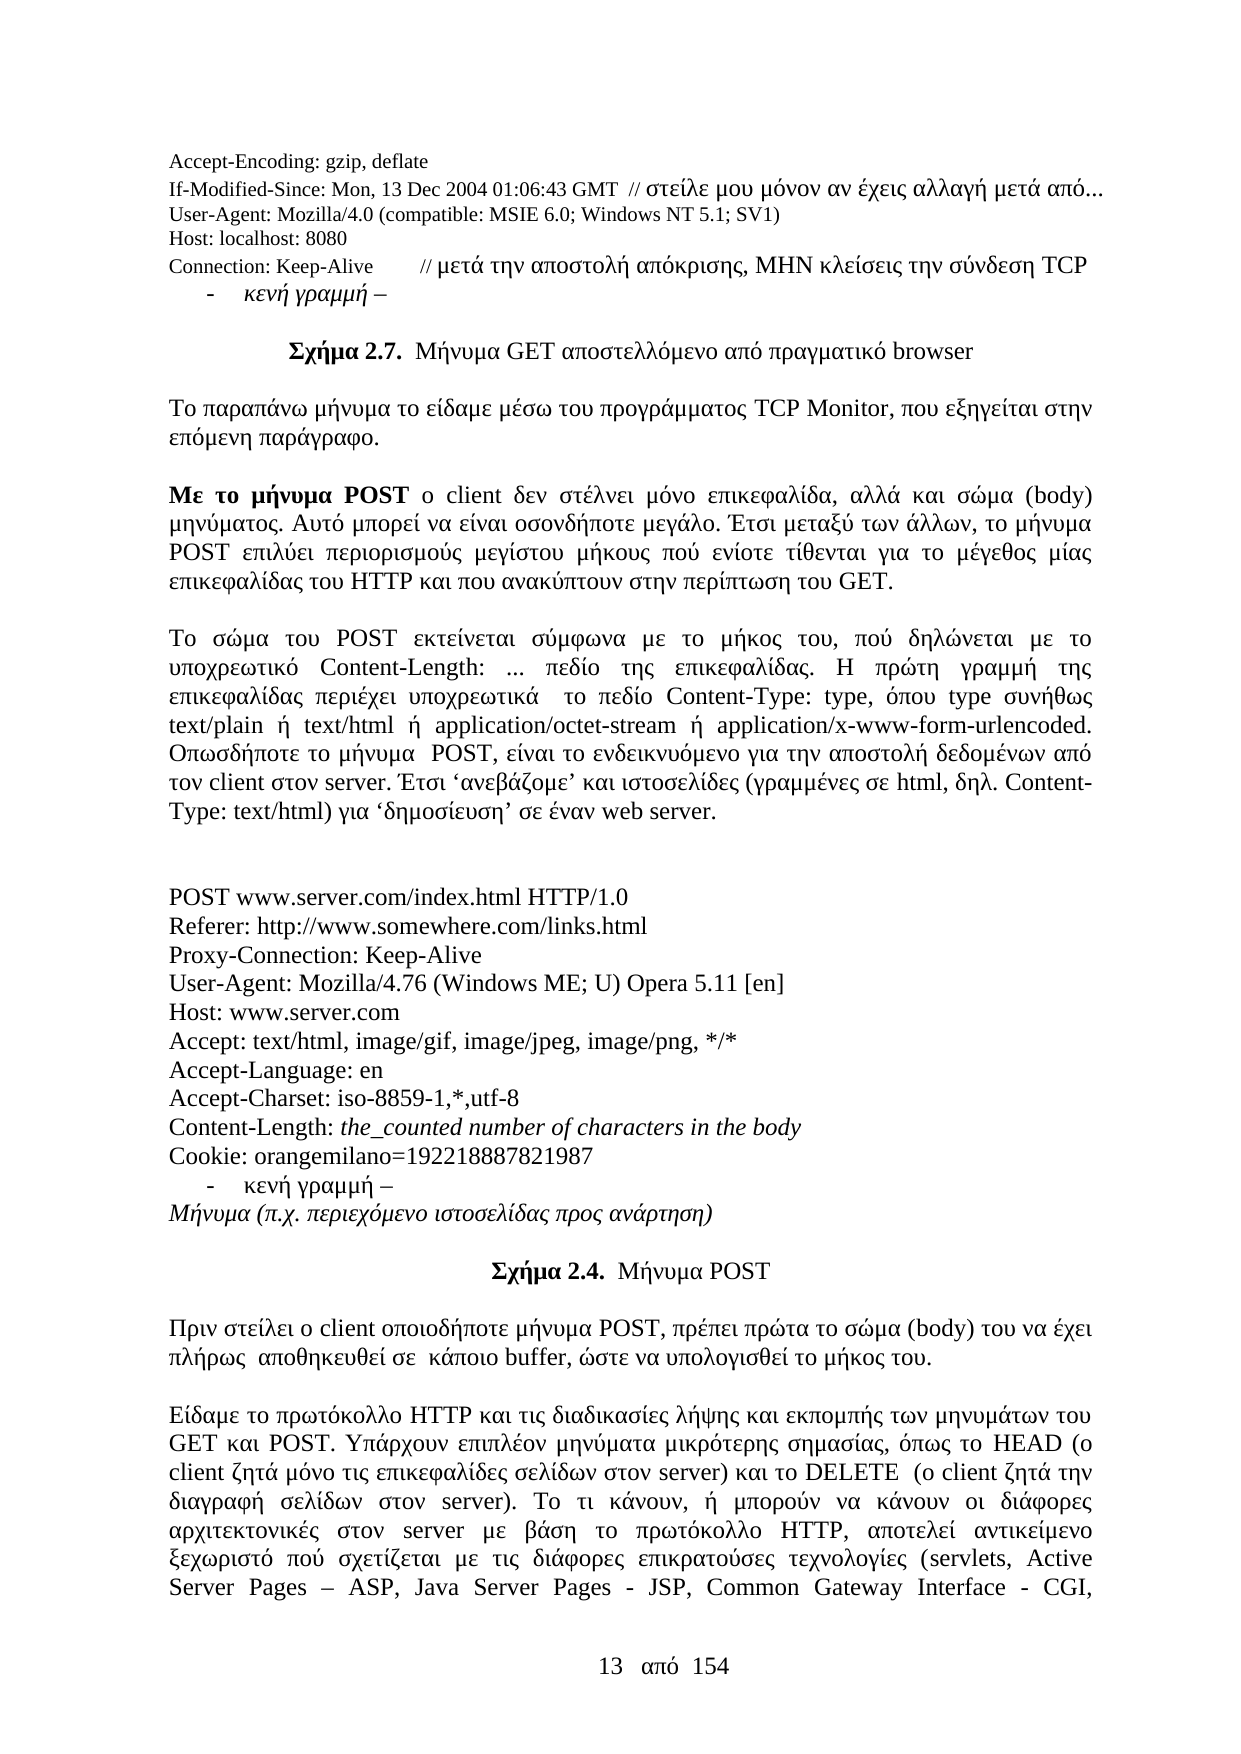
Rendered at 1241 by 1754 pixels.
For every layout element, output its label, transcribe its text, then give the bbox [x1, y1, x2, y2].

text Referer: http://www.somewhere.com/links.html [169, 911, 1092, 940]
list κενή γραμμή – [206, 1170, 1092, 1198]
text Host: localhost: 8080 [169, 226, 1092, 250]
text Το σώμα του POST εκτείνεται σύμφωνα με το μήκος του, πού δηλώνεται με το υποχρεωτικό Content-Length: ... πεδίο της επικεφαλίδας. Η πρώτη γραμμή της επικεφαλίδας περιέχει υποχρεωτικά το πεδίο Content-Type: type, όπου type συνήθως text/plain ή text/html ή application/octet-stream ή application/x-www-form-urlencoded. Οπωσδήποτε το μήνυμα POST, είναι το ενδεικνυόμενο για την αποστολή δεδομένων από τον client στον server. Έτσι ‘ανεβάζομε’ και ιστοσελίδες (γραμμένες σε html, δηλ. Content-Type: text/html) για ‘δημοσίευση’ σε έναν web server. [169, 623, 1092, 825]
text Πριν στείλει ο client οποιοδήποτε μήνυμα POST, πρέπει πρώτα το σώμα (body) του να έχει πλήρως αποθηκευθεί σε κάποιο buffer, ώστε να υπολογισθεί το μήκος του. [169, 1313, 1092, 1371]
text Accept-Charset: iso-8859-1,*,utf-8 [169, 1083, 1092, 1112]
text Με το μήνυμα POST ο client δεν στέλνει μόνο επικεφαλίδα, αλλά και σώμα (body) μηνύματος. Αυτό μπορεί να είναι οσονδήποτε μεγάλο. Έτσι μεταξύ των άλλων, το μήνυμα POST επιλύει περιορισμούς μεγίστου μήκους πού ενίοτε τίθενται για το μέγεθος μίας επικεφαλίδας του HTTP και που ανακύπτουν στην περίπτωση του GET. [169, 480, 1092, 595]
text Το παραπάνω μήνυμα το είδαμε μέσω του προγράμματος TCP Monitor, που εξηγείται στην επόμενη παράγραφο. [169, 393, 1092, 451]
list κενή γραμμή – [206, 278, 1092, 307]
text If-Modified-Since: Mon, 13 Dec 2004 01:06:43 GMT // στείλε μου μόνον αν έχεις αλλαγή μετά από... [169, 173, 1146, 202]
text Accept-Encoding: gzip, deflate [169, 149, 1092, 173]
text Host: www.server.com [169, 997, 1092, 1026]
text Είδαμε το πρωτόκολλο HTTP και τις διαδικασίες λήψης και εκπομπής των μηνυμάτων του GET και POST. Υπάρχουν επιπλέον μηνύματα μικρότερης σημασίας, όπως το HEAD (ο client ζητά μόνο τις επικεφαλίδες σελίδων στον server) και το DELETE (ο client ζητά την διαγραφή σελίδων στον server). Το τι κάνουν, ή μπορούν να κάνουν οι διάφορες αρχιτεκτονικές στον server με βάση το πρωτόκολλο HTTP, αποτελεί αντικείμενο ξεχωριστό πού σχετίζεται με τις διάφορες επικρατούσες τεχνολογίες (servlets, Active Server Pages – ASP, Java Server Pages - JSP, Common Gateway Interface - CGI, [169, 1400, 1092, 1601]
text User-Agent: Mozilla/4.76 (Windows ME; U) Opera 5.11 [en] [169, 968, 1092, 997]
text POST www.server.com/index.html HTTP/1.0 [169, 882, 1092, 911]
text Proxy-Connection: Keep-Alive [169, 940, 1092, 968]
text Content-Length: the_counted number of characters in the body [169, 1112, 1092, 1141]
text Cookie: orangemilano=192218887821987 [169, 1141, 1092, 1170]
text Μήνυμα (π.χ. περιεχόμενο ιστοσελίδας προς ανάρτηση) [169, 1198, 1092, 1227]
text Σχήμα 2.7. Μήνυμα GET αποστελλόμενο από πραγματικό browser [169, 336, 1092, 365]
text Σχήμα 2.4. Μήνυμα POST [169, 1256, 1092, 1285]
text Accept: text/html, image/gif, image/jpeg, image/png, */* [169, 1026, 1092, 1055]
text Connection: Keep-Alive // μετά την αποστολή απόκρισης, ΜΗΝ κλείσεις την σύνδεση TCP [169, 250, 1092, 278]
text User-Agent: Mozilla/4.0 (compatible: MSIE 6.0; Windows NT 5.1; SV1) [169, 202, 1092, 226]
text Accept-Language: en [169, 1055, 1092, 1083]
